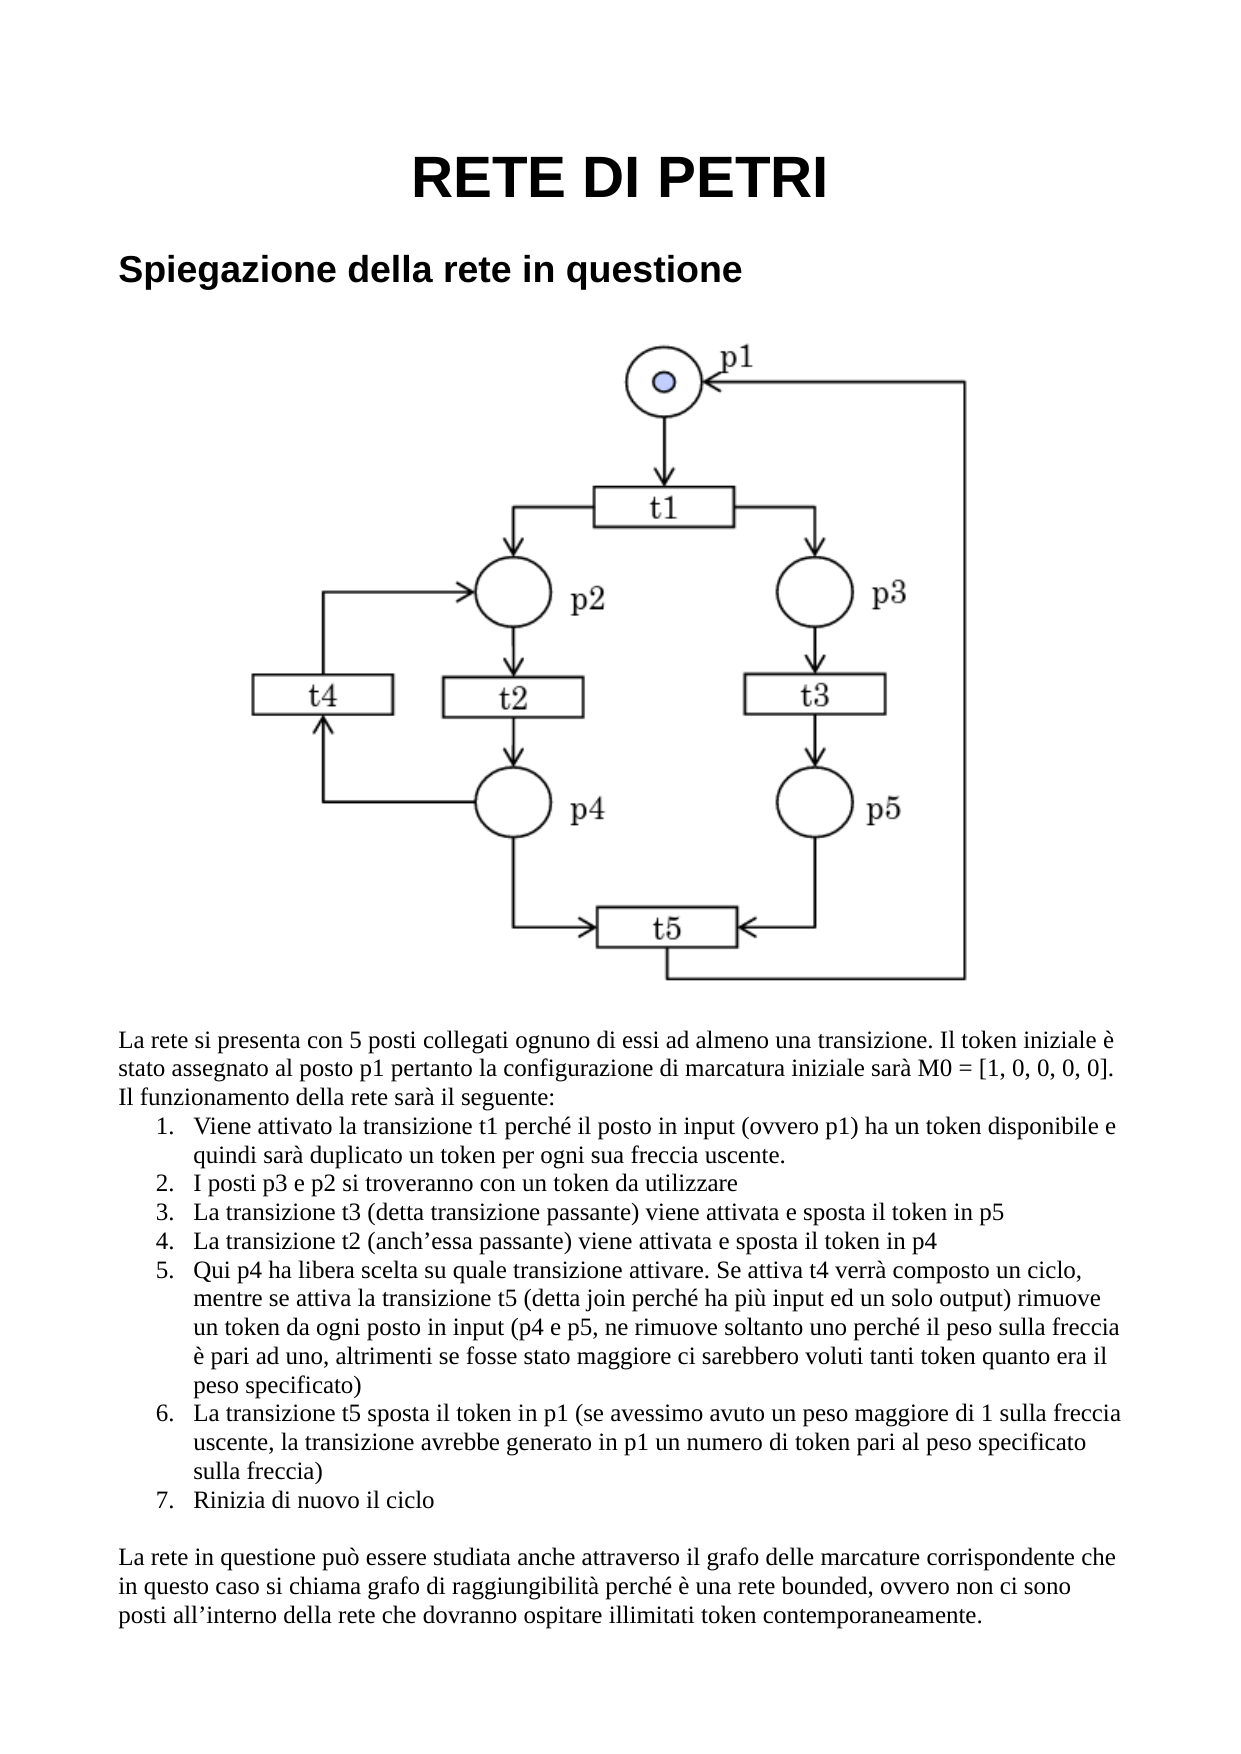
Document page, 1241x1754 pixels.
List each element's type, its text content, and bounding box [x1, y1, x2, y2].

text La rete si presenta con 5 posti collegati ognuno di essi ad almeno una transizione. Il token iniziale è stato assegnato al posto p1 pertanto la configurazione di marcatura iniziale sarà M0 = [1, 0, 0, 0, 0]. [118, 1025, 1122, 1082]
list La transizione t3 (detta transizione passante) viene attivata e sposta il token in p5 [156, 1197, 1122, 1226]
list Rinizia di nuovo il ciclo [156, 1485, 1122, 1513]
text La rete in questione può essere studiata anche attraverso il grafo delle marcature corrispondente che in questo caso si chiama grafo di raggiungibilità perché è una rete bounded, ovvero non ci sono posti all’interno della rete che dovranno ospitare illimitati token contemporaneamente. [118, 1542, 1122, 1628]
list Viene attivato la transizione t1 perché il posto in input (ovvero p1) ha un token disponibile e quindi sarà duplicato un token per ogni sua freccia uscente. [156, 1111, 1122, 1168]
list I posti p3 e p2 si troveranno con un token da utilizzare [156, 1168, 1122, 1197]
list La transizione t2 (anch’essa passante) viene attivata e sposta il token in p4 [156, 1226, 1122, 1255]
title RETE DI PETRI [118, 143, 1122, 210]
picture [222, 328, 1006, 997]
subtitle Spiegazione della rete in questione [118, 248, 1122, 291]
text Il funzionamento della rete sarà il seguente: [118, 1082, 1122, 1111]
list La transizione t5 sposta il token in p1 (se avessimo avuto un peso maggiore di 1 sulla freccia uscente, la transizione avrebbe generato in p1 un numero di token pari al peso specificato sulla freccia) [156, 1398, 1122, 1485]
list Qui p4 ha libera scelta su quale transizione attivare. Se attiva t4 verrà composto un ciclo, mentre se attiva la transizione t5 (detta join perché ha più input ed un solo output) rimuove un token da ogni posto in input (p4 e p5, ne rimuove soltanto uno perché il peso sulla freccia è pari ad uno, altrimenti se fosse stato maggiore ci sarebbero voluti tanti token quanto era il peso specificato) [156, 1255, 1122, 1398]
